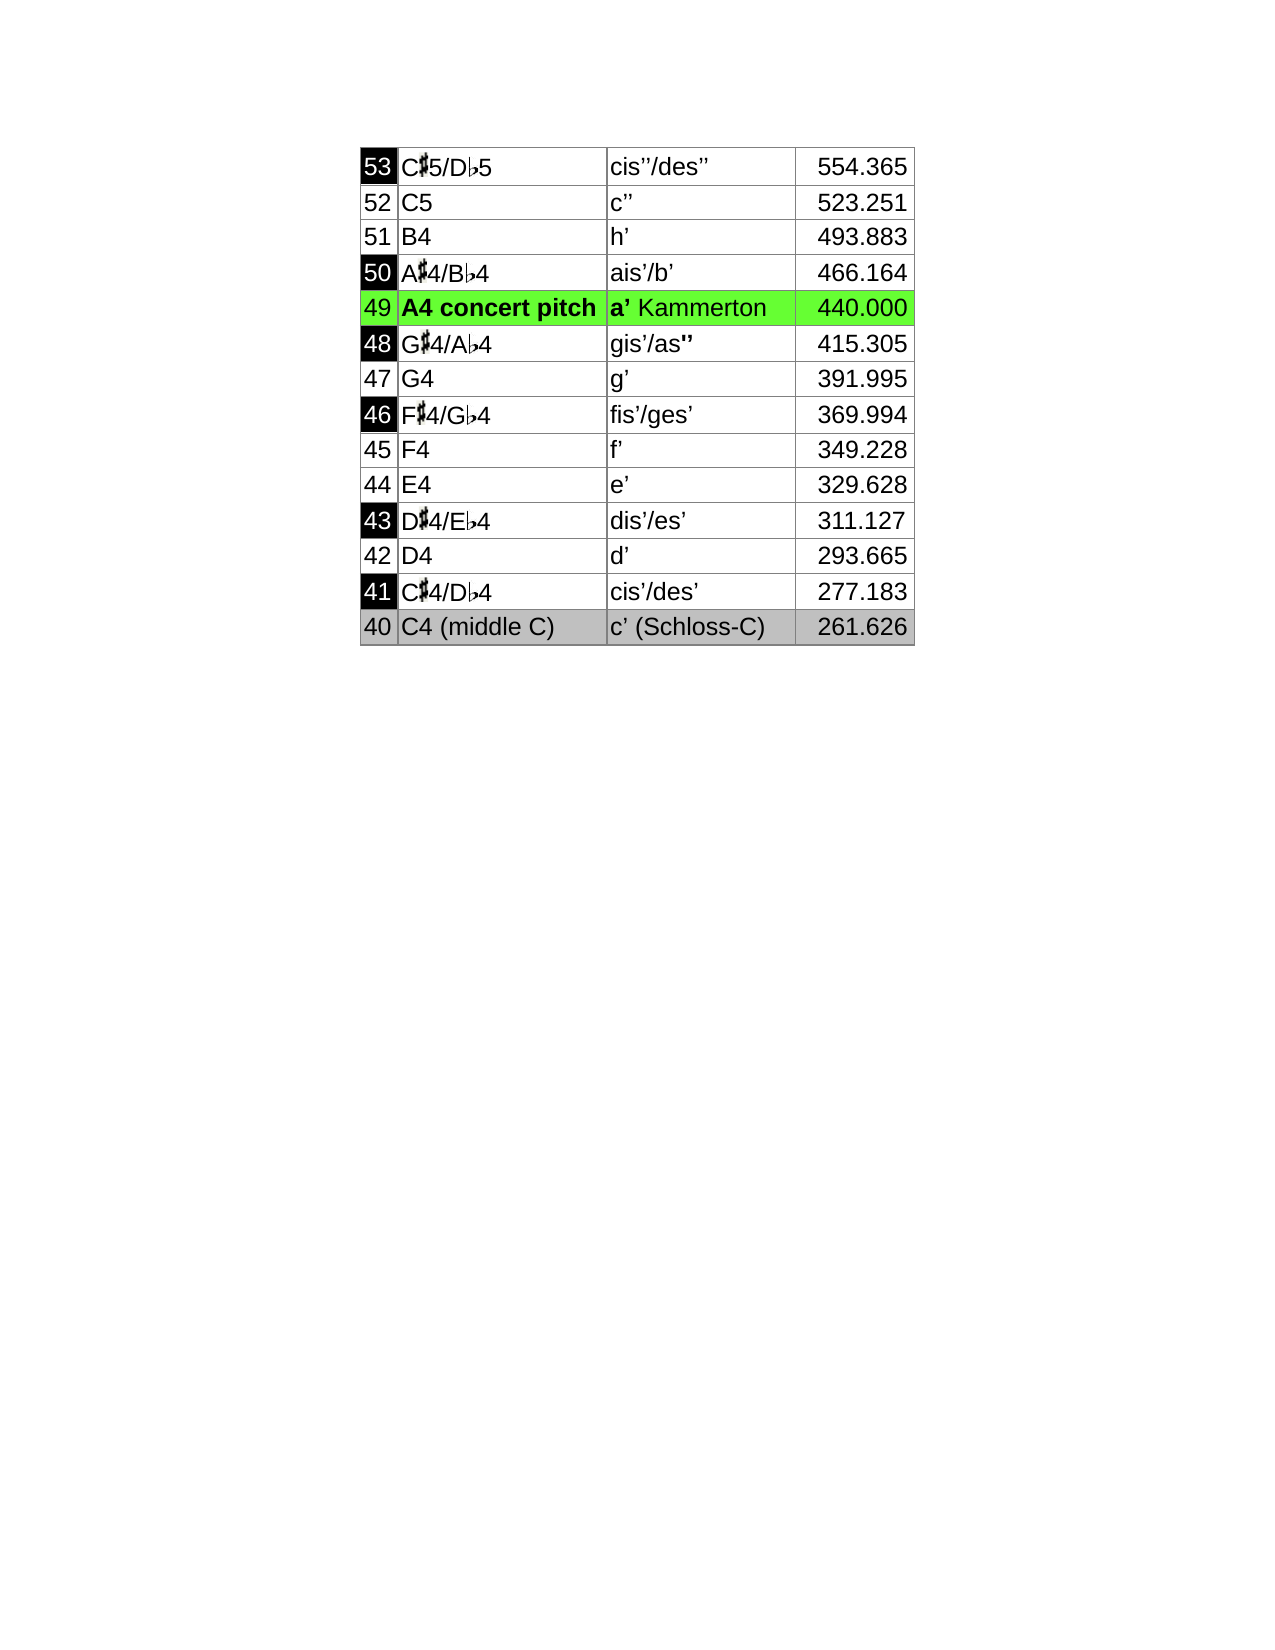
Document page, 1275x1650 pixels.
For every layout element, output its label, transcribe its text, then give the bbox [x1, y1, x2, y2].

table_cell 44 [361, 468, 397, 502]
picture [418, 151, 429, 177]
picture [420, 328, 430, 354]
picture [467, 156, 479, 177]
table_cell g’ [608, 362, 795, 396]
table_cell A4 concert pitch [399, 291, 606, 325]
table_cell 293.665 [796, 539, 914, 573]
table_cell 415.305 [796, 326, 914, 361]
table_cell f’ [608, 434, 795, 467]
table_cell 261.626 [796, 610, 914, 644]
picture [465, 403, 477, 425]
table_cell C4/D4 [399, 574, 606, 609]
table_cell 50 [361, 255, 397, 290]
table_cell C4 (middle C) [399, 610, 606, 644]
table_header 554.365 [796, 148, 914, 184]
table_cell gis’/as'’ [608, 326, 795, 361]
table_cell 369.994 [796, 397, 914, 432]
table_cell c’’ [608, 186, 795, 219]
table_cell 391.995 [796, 362, 914, 396]
table_cell 349.228 [796, 434, 914, 467]
table_cell G4 [399, 362, 606, 396]
table_cell A4/B4 [399, 255, 606, 290]
table_cell 466.164 [796, 255, 914, 290]
table_cell 51 [361, 220, 397, 254]
table_cell 329.628 [796, 468, 914, 502]
table_cell 440.000 [796, 291, 914, 325]
picture [416, 399, 426, 425]
table_cell fis’/ges’ [608, 397, 795, 432]
table_cell d’ [608, 539, 795, 573]
table_cell E4 [399, 468, 606, 502]
table_cell 46 [361, 397, 397, 432]
table_cell 523.251 [796, 186, 914, 219]
table_cell c’ (Schloss-C) [608, 610, 795, 644]
table_cell h’ [608, 220, 795, 254]
table_cell D4 [399, 539, 606, 573]
picture [417, 257, 427, 283]
table_cell 277.183 [796, 574, 914, 609]
table_cell 48 [361, 326, 397, 361]
table_cell 40 [361, 610, 397, 644]
table_cell C5 [399, 186, 606, 219]
table_cell 43 [361, 503, 397, 538]
table_cell B4 [399, 220, 606, 254]
table_cell 493.883 [796, 220, 914, 254]
table_cell F4/G4 [399, 397, 606, 432]
picture [467, 332, 479, 354]
table_cell 52 [361, 186, 397, 219]
table_cell 47 [361, 362, 397, 396]
table_cell 49 [361, 291, 397, 325]
table_cell F4 [399, 434, 606, 467]
table_header cis’’/des’’ [608, 148, 795, 184]
table_cell G4/A4 [399, 326, 606, 361]
table_header C5/D5 [399, 148, 606, 184]
table_cell e’ [608, 468, 795, 502]
table_cell a’ Kammerton [608, 291, 795, 325]
picture [467, 580, 479, 602]
picture [465, 509, 477, 530]
picture [464, 261, 476, 283]
table_cell 42 [361, 539, 397, 573]
picture [418, 505, 429, 530]
table_header 53 [361, 148, 397, 184]
table_cell ais’/b’ [608, 255, 795, 290]
table_cell 41 [361, 574, 397, 609]
table_cell dis’/es’ [608, 503, 795, 538]
picture [418, 576, 429, 602]
table_cell 311.127 [796, 503, 914, 538]
table_cell D4/E4 [399, 503, 606, 538]
table_cell 45 [361, 434, 397, 467]
table_cell cis’/des’ [608, 574, 795, 609]
